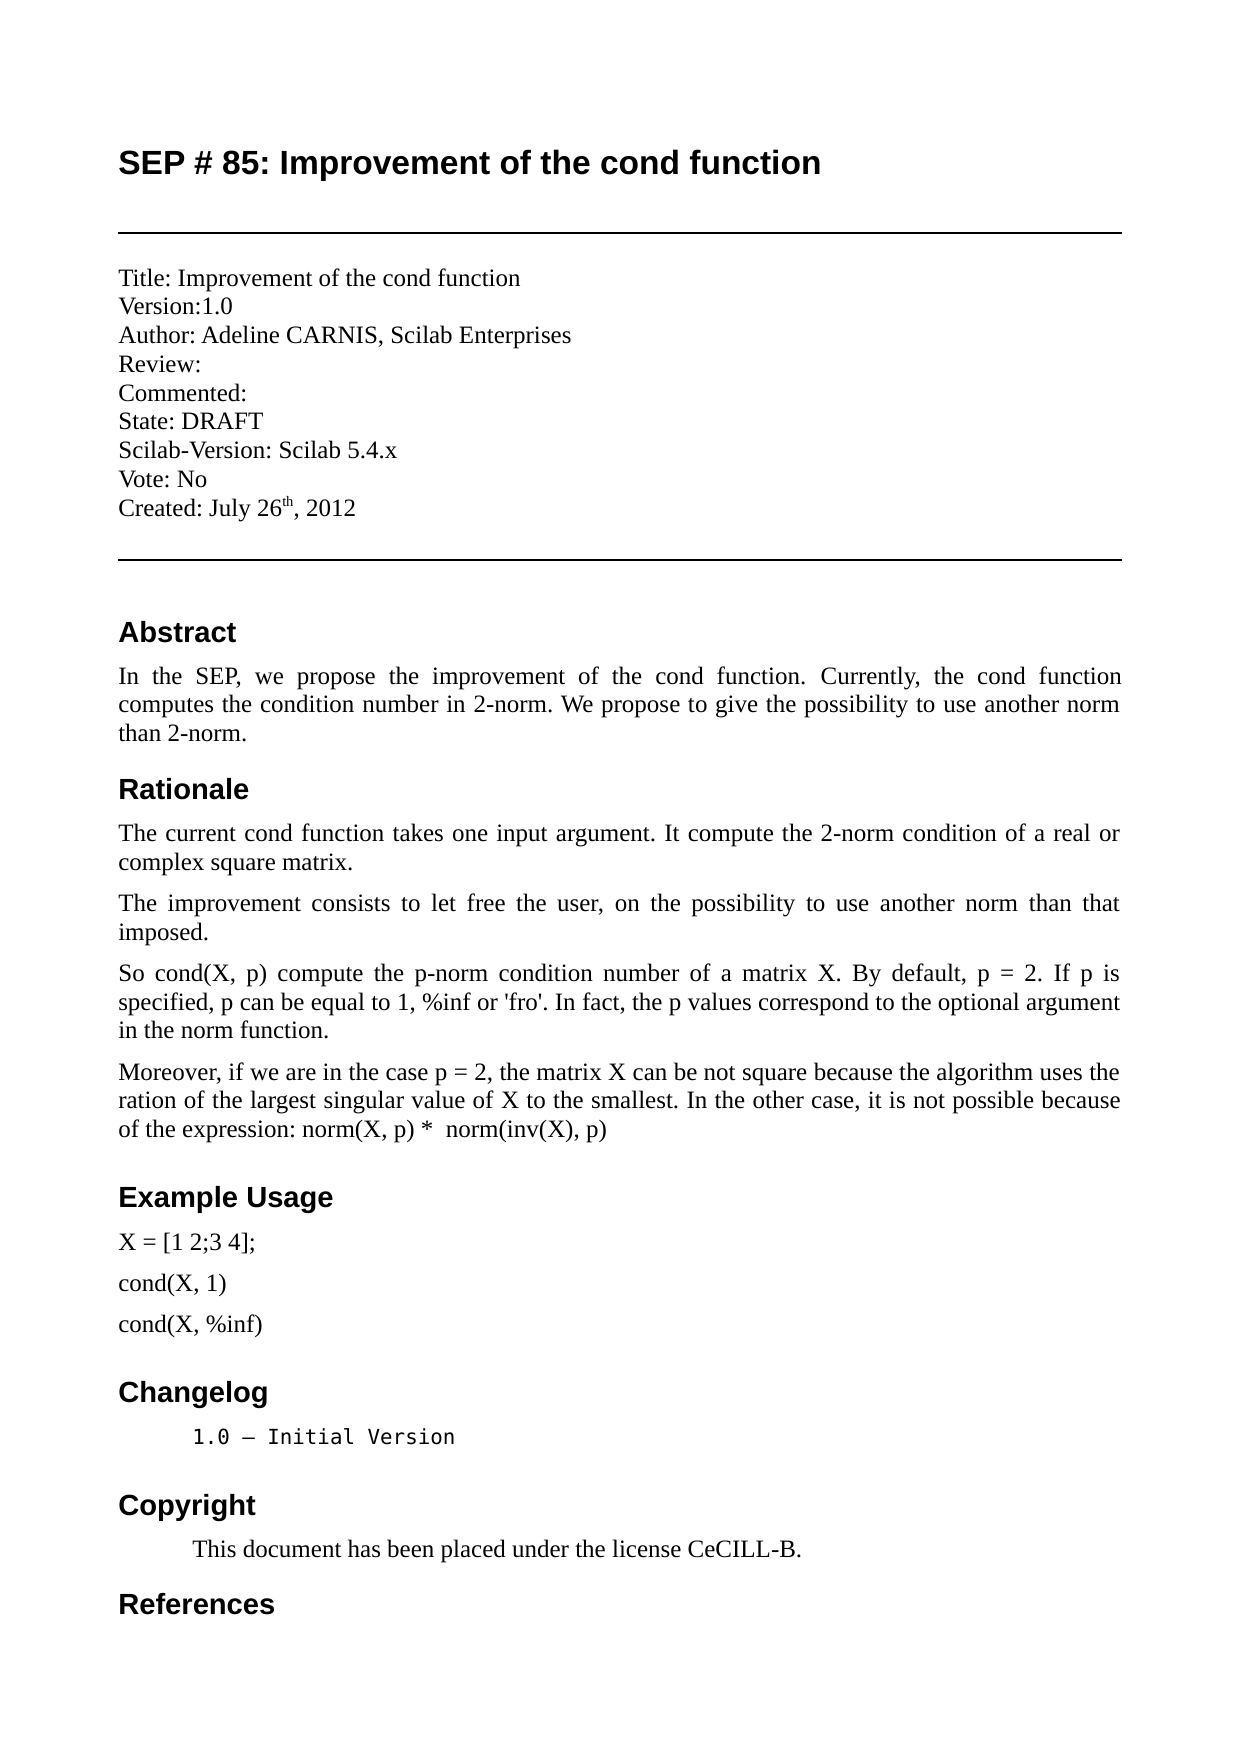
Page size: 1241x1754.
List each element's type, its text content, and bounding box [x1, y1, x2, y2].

subtitle cond(X, %inf) [118, 1309, 1122, 1338]
subtitle Moreover, if we are in the case p = 2, the matrix X can be not square because the algorithm uses the ration of the largest singular value of X to the smallest. In the other case, it is not possible because of the expression: norm(X, p) * norm(inv(X), p) [118, 1057, 1122, 1143]
subtitle SEP # 85: Improvement of the cond function [118, 143, 1122, 182]
text Commented: [118, 378, 1122, 406]
subtitle Copyright [118, 1488, 1122, 1521]
text Review: [118, 349, 1122, 378]
text Title: Improvement of the cond function [118, 263, 1122, 291]
subtitle So cond(X, p) compute the p-norm condition number of a matrix X. By default, p = 2. If p is specified, p can be equal to 1, %inf or 'fro'. In fact, the p values correspond to the optional argument in the norm function. [118, 958, 1122, 1044]
text Version:1.0 [118, 291, 1122, 320]
subtitle The improvement consists to let free the user, on the possibility to use another norm than that imposed. [118, 888, 1122, 946]
subtitle Example Usage [118, 1181, 1122, 1214]
text In the SEP, we propose the improvement of the cond function. Currently, the cond function computes the condition number in 2-norm. We propose to give the possibility to use another norm than 2-norm. [118, 661, 1122, 747]
text State: DRAFT [118, 406, 1122, 435]
subtitle References [118, 1587, 1122, 1621]
subtitle X = [1 2;3 4]; [118, 1227, 1122, 1255]
subtitle Abstract [118, 615, 1122, 648]
text Created: July 26th, 2012 [118, 493, 1122, 521]
text 1.0 – Initial Version [118, 1421, 1122, 1450]
text Scilab-Version: Scilab 5.4.x [118, 435, 1122, 464]
text Author: Adeline CARNIS, Scilab Enterprises [118, 320, 1122, 349]
text This document has been placed under the license CeCILL-B. [118, 1534, 1122, 1562]
text Vote: No [118, 464, 1122, 493]
subtitle Changelog [118, 1375, 1122, 1409]
subtitle cond(X, 1) [118, 1268, 1122, 1297]
subtitle Rationale [118, 772, 1122, 806]
subtitle The current cond function takes one input argument. It compute the 2-norm condition of a real or complex square matrix. [118, 818, 1122, 876]
